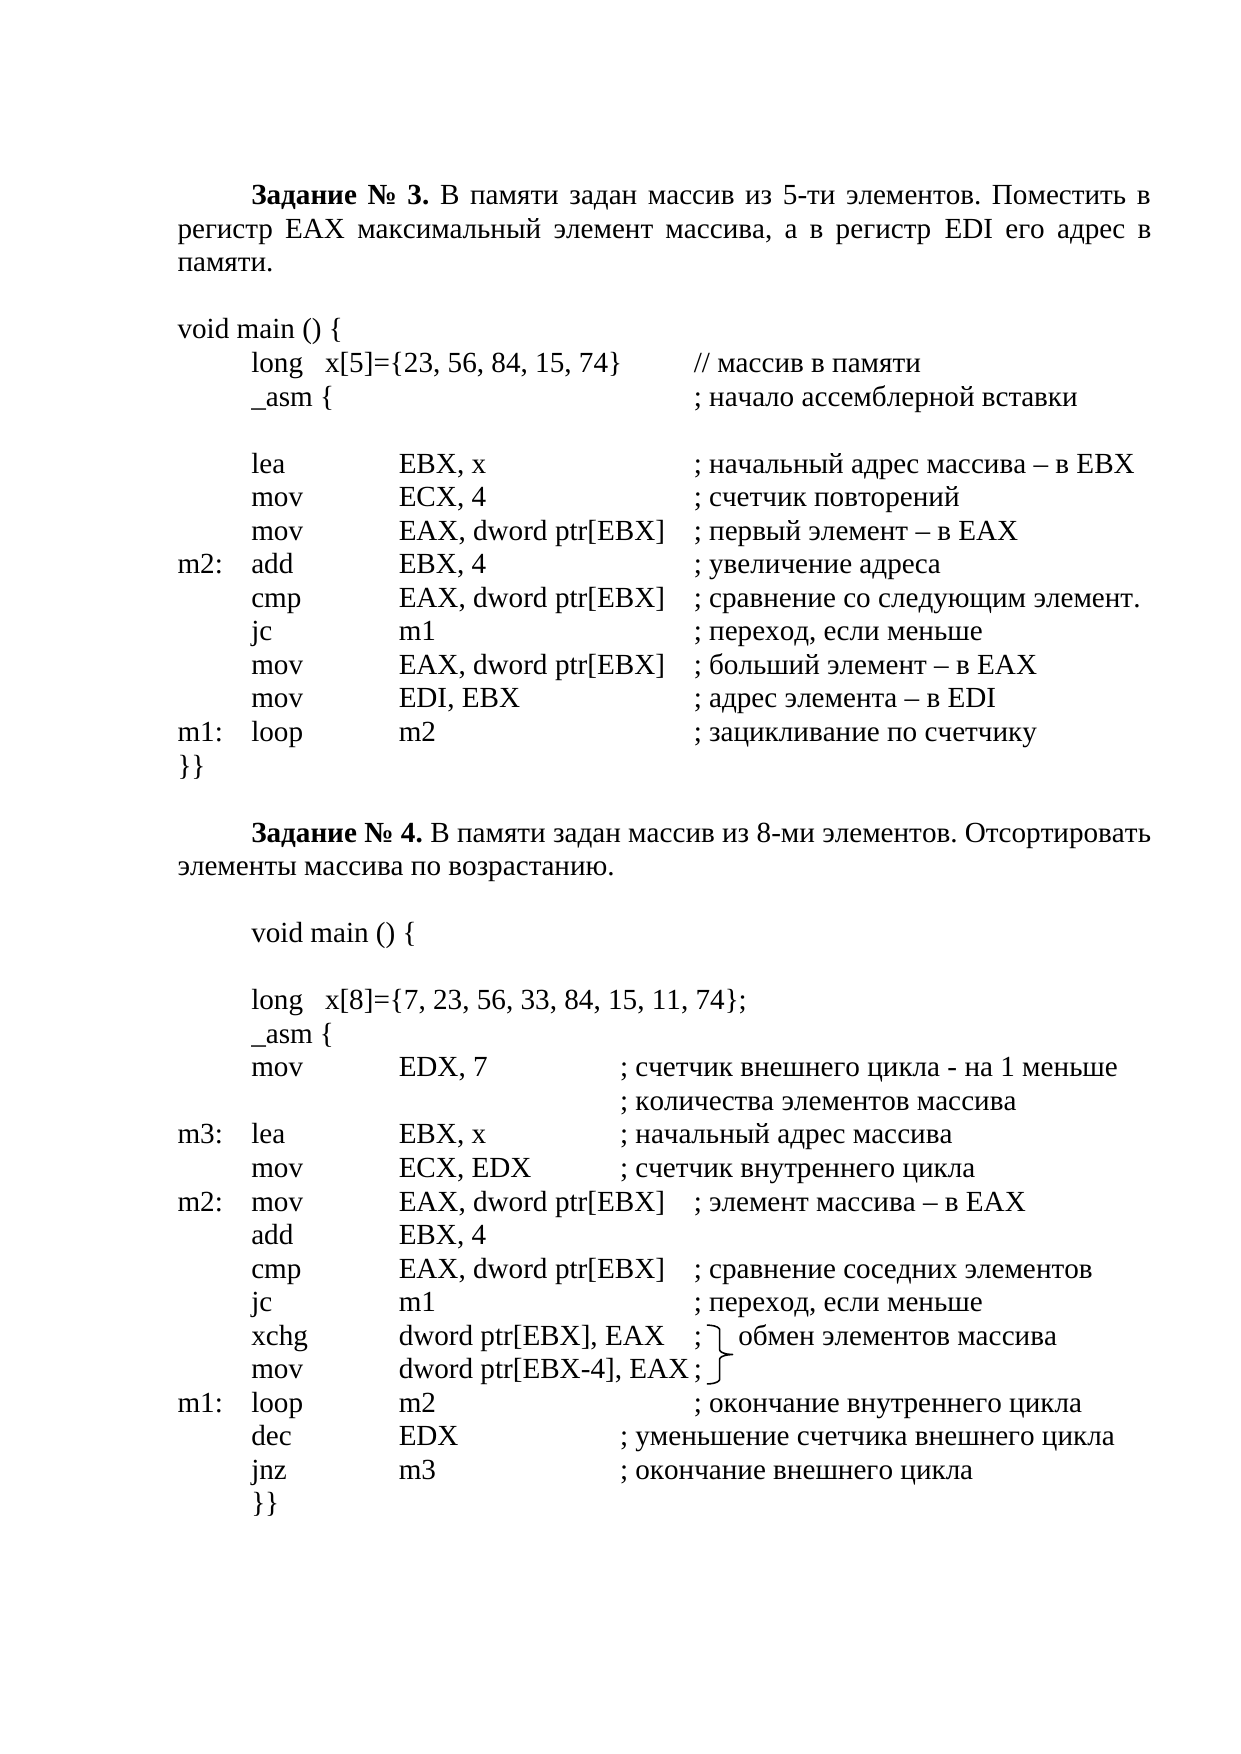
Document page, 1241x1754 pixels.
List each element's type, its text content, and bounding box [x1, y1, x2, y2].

text cmp EAX, dword ptr[EBX] ; сравнение со следующим элемент. [177, 580, 1152, 613]
text Задание № 3. В памяти задан массив из 5-ти элементов. Поместить в регистр EAX максимальный элемент массива, а в регистр EDI его адрес в памяти. [177, 177, 1152, 278]
text jc m1 ; переход, если меньше [177, 1284, 1152, 1318]
text add EBX, 4 [177, 1217, 1152, 1251]
text void main () { [177, 915, 1152, 949]
text m3: lea EBX, x ; начальный адрес массива [177, 1117, 1152, 1150]
text mov EDI, EBX ; адрес элемента – в EDI [177, 681, 1152, 714]
text }} [177, 748, 1152, 781]
text xchg dword ptr[EBX], EAX ; обмен элементов массива [177, 1318, 1152, 1351]
text }} [177, 1486, 1152, 1519]
text jnz m3 ; окончание внешнего цикла [177, 1452, 1152, 1486]
text _asm { ; начало ассемблерной вставки [177, 379, 1152, 412]
text mov ECX, EDX ; счетчик внутреннего цикла [177, 1150, 1152, 1184]
text long x[8]={7, 23, 56, 33, 84, 15, 11, 74}; [177, 982, 1152, 1016]
text mov EAX, dword ptr[EBX] ; больший элемент – в ЕАХ [177, 647, 1152, 681]
text Задание № 4. В памяти задан массив из 8-ми элементов. Отсортировать элементы массива по возрастанию. [177, 815, 1152, 882]
text ; количества элементов массива [546, 1083, 1152, 1117]
text m2: add EBX, 4 ; увеличение адреса [177, 546, 1152, 580]
text lea EBX, x ; начальный адрес массива – в ЕВХ [177, 446, 1152, 479]
text mov EDX, 7 ; счетчик внешнего цикла - на 1 меньше [177, 1049, 1152, 1083]
text m1: loop m2 ; зацикливание по счетчику [177, 714, 1152, 748]
text mov ECX, 4 ; счетчик повторений [177, 479, 1152, 513]
text [714, 1351, 1152, 1385]
text m2: mov EAX, dword ptr[EBX] ; элемент массива – в ЕАХ [177, 1184, 1152, 1217]
text void main () { [177, 312, 1152, 345]
text jc m1 ; переход, если меньше [177, 613, 1152, 647]
text dec EDX ; уменьшение счетчика внешнего цикла [177, 1418, 1152, 1452]
text _asm { [177, 1016, 1152, 1049]
text long x[5]={23, 56, 84, 15, 74} // массив в памяти [177, 345, 1152, 379]
text mov EAX, dword ptr[EBX] ; первый элемент – в ЕАХ [177, 513, 1152, 546]
text mov dword ptr[EBX-4], EAX ; [177, 1351, 723, 1385]
text m1: loop m2 ; окончание внутреннего цикла [177, 1385, 1152, 1418]
text cmp EAX, dword ptr[EBX] ; сравнение соседних элементов [177, 1251, 1152, 1284]
